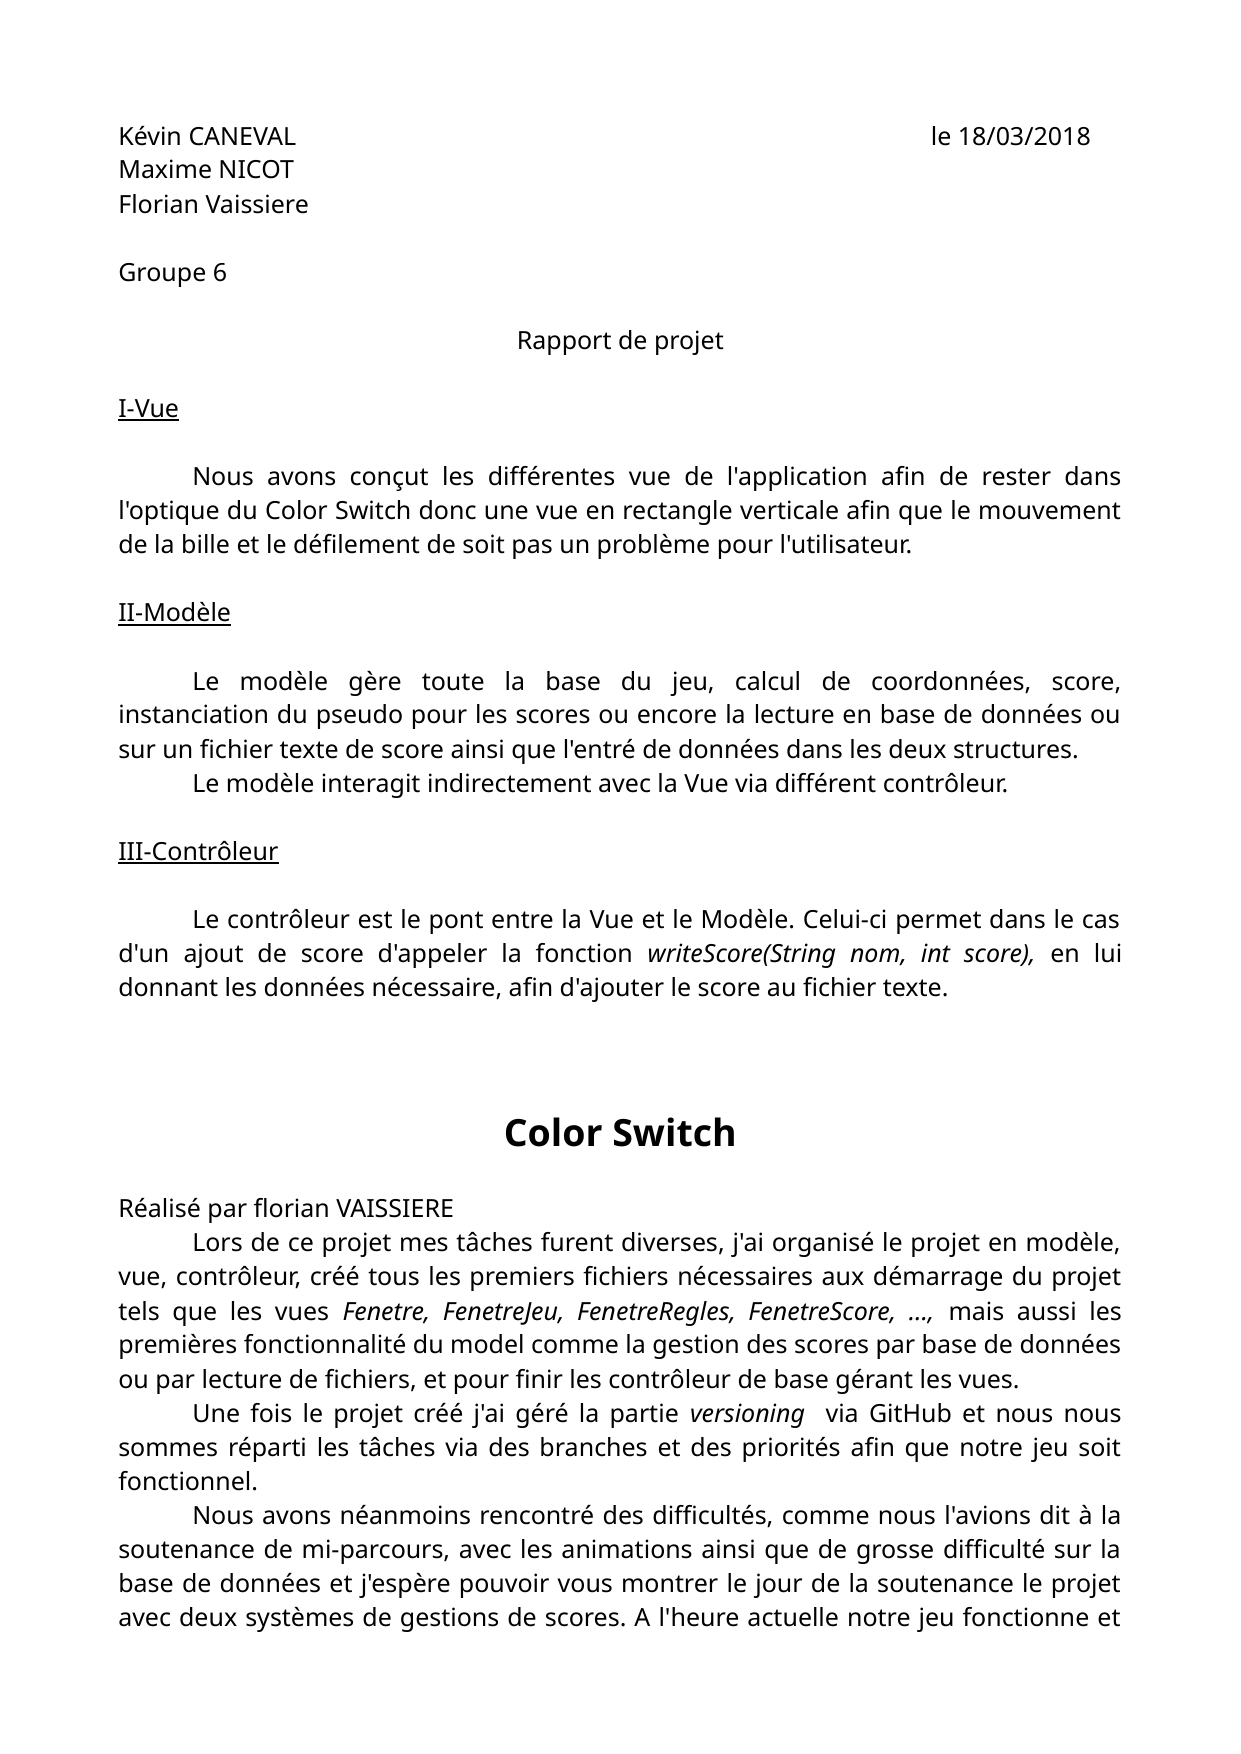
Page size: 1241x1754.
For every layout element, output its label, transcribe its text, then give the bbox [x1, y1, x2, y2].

text Maxime NICOT [118, 152, 1122, 186]
text II-Modèle [118, 595, 1122, 629]
text Lors de ce projet mes tâches furent diverses, j'ai organisé le projet en modèle, vue, contrôleur, créé tous les premiers fichiers nécessaires aux démarrage du projet tels que les vues Fenetre, FenetreJeu, FenetreRegles, FenetreScore, …, mais aussi les premières fonctionnalité du model comme la gestion des scores par base de données ou par lecture de fichiers, et pour finir les contrôleur de base gérant les vues. [118, 1225, 1122, 1395]
text Le contrôleur est le pont entre la Vue et le Modèle. Celui-ci permet dans le cas d'un ajout de score d'appeler la fonction writeScore(String nom, int score), en lui donnant les données nécessaire, afin d'ajouter le score au fichier texte. [118, 902, 1122, 1004]
text Groupe 6 [118, 254, 1122, 288]
text Le modèle interagit indirectement avec la Vue via différent contrôleur. [118, 765, 1122, 799]
text Florian Vaissiere [118, 186, 1122, 220]
text Rapport de projet [118, 322, 1122, 357]
text Nous avons néanmoins rencontré des difficultés, comme nous l'avions dit à la soutenance de mi-parcours, avec les animations ainsi que de grosse difficulté sur la base de données et j'espère pouvoir vous montrer le jour de la soutenance le projet avec deux systèmes de gestions de scores. A l'heure actuelle notre jeu fonctionne et [118, 1497, 1122, 1634]
text Kévin CANEVAL le 18/03/2018 [118, 118, 1122, 152]
text Le modèle gère toute la base du jeu, calcul de coordonnées, score, instanciation du pseudo pour les scores ou encore la lecture en base de données ou sur un fichier texte de score ainsi que l'entré de données dans les deux structures. [118, 663, 1122, 765]
text Nous avons conçut les différentes vue de l'application afin de rester dans l'optique du Color Switch donc une vue en rectangle verticale afin que le mouvement de la bille et le défilement de soit pas un problème pour l'utilisateur. [118, 459, 1122, 561]
text III-Contrôleur [118, 833, 1122, 867]
text I-Vue [118, 391, 1122, 425]
text Color Switch [118, 1106, 1122, 1157]
text Réalisé par florian VAISSIERE [118, 1191, 1122, 1225]
text Une fois le projet créé j'ai géré la partie versioning via GitHub et nous nous sommes réparti les tâches via des branches et des priorités afin que notre jeu soit fonctionnel. [118, 1395, 1122, 1497]
